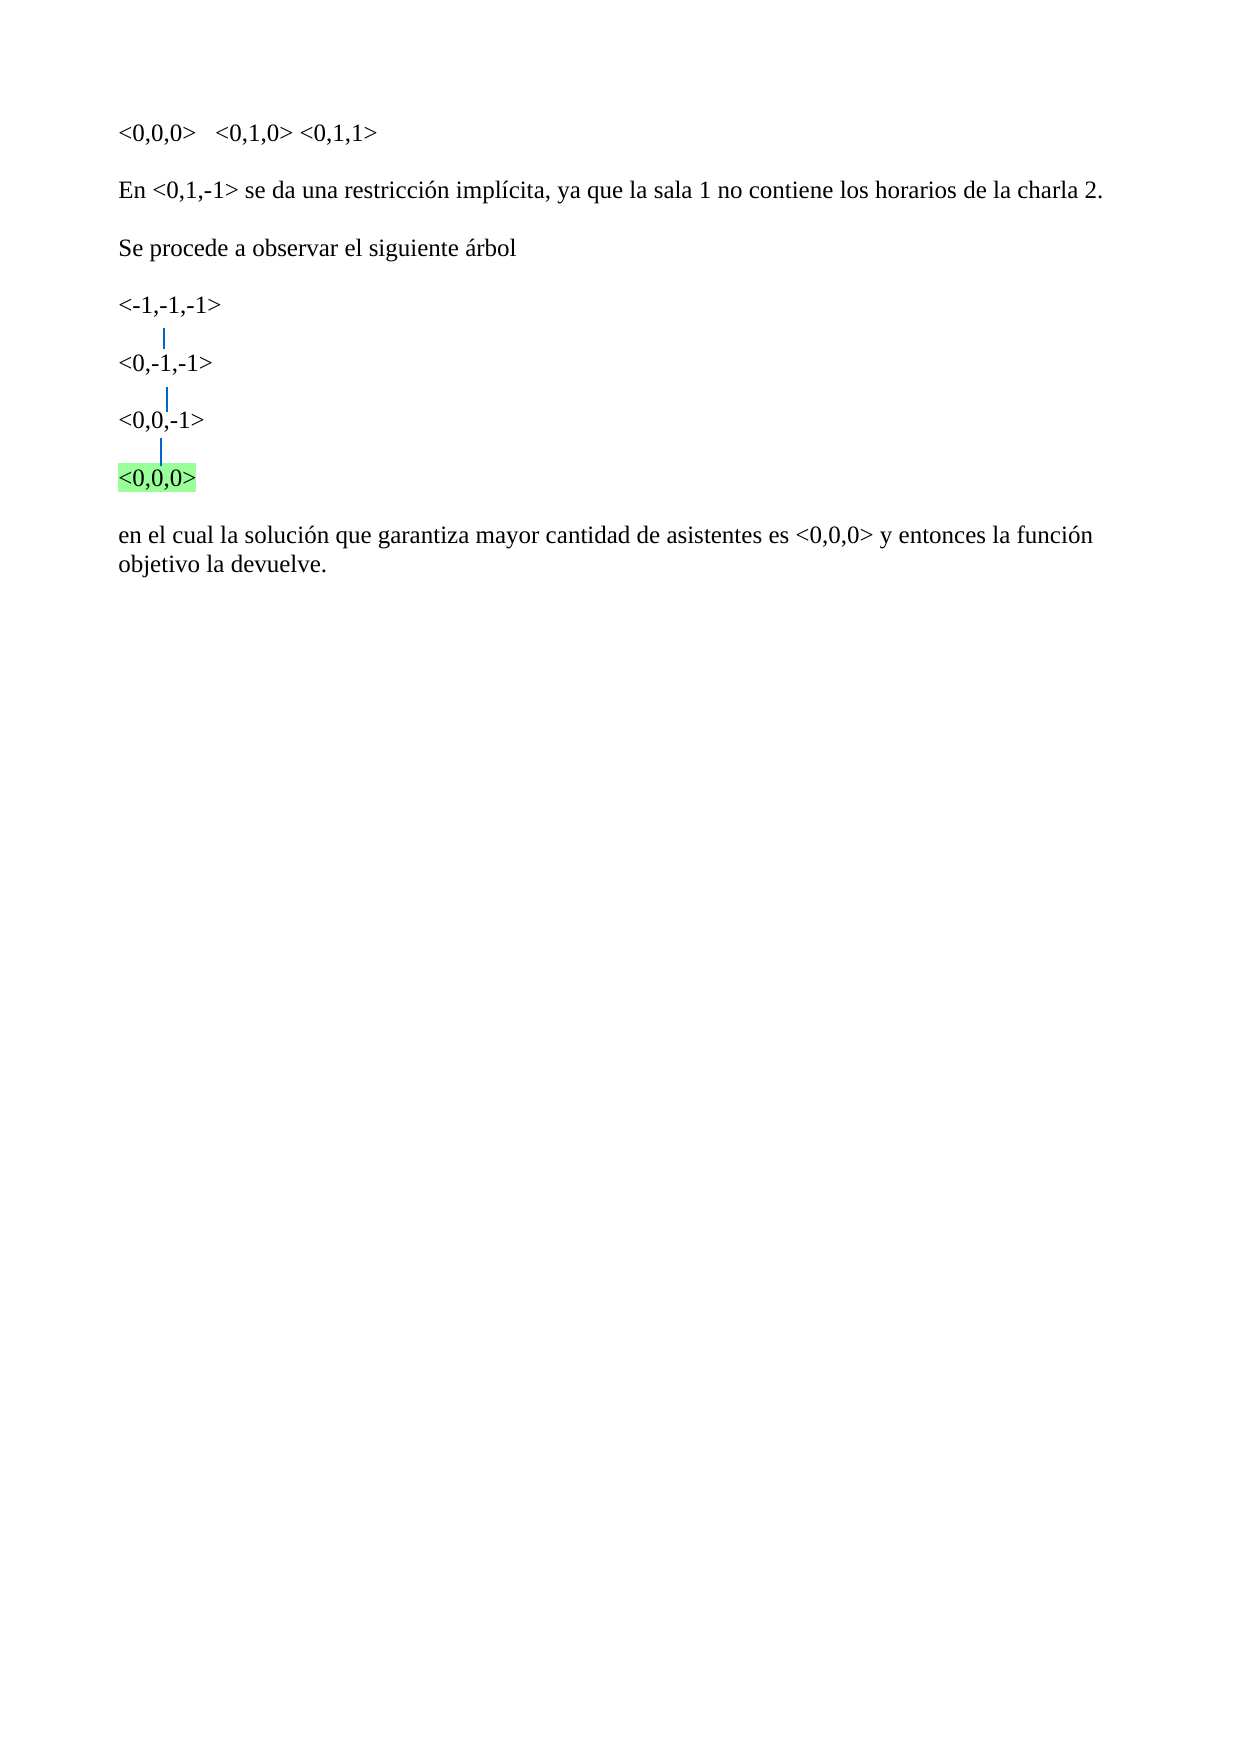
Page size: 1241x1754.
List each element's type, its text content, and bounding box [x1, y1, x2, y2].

text Se procede a observar el siguiente árbol [118, 233, 1122, 262]
text en el cual la solución que garantiza mayor cantidad de asistentes es <0,0,0> y entonces la función objetivo la devuelve. [118, 521, 1122, 578]
text <0,0,0> [118, 463, 1122, 492]
text <0,-1,-1> [118, 348, 1122, 377]
text <0,0,-1> [118, 406, 1122, 434]
text En <0,1,-1> se da una restricción implícita, ya que la sala 1 no contiene los horarios de la charla 2. [118, 176, 1122, 204]
text <-1,-1,-1> [118, 291, 1122, 319]
text <0,0,0> <0,1,0> <0,1,1> [118, 118, 1122, 147]
